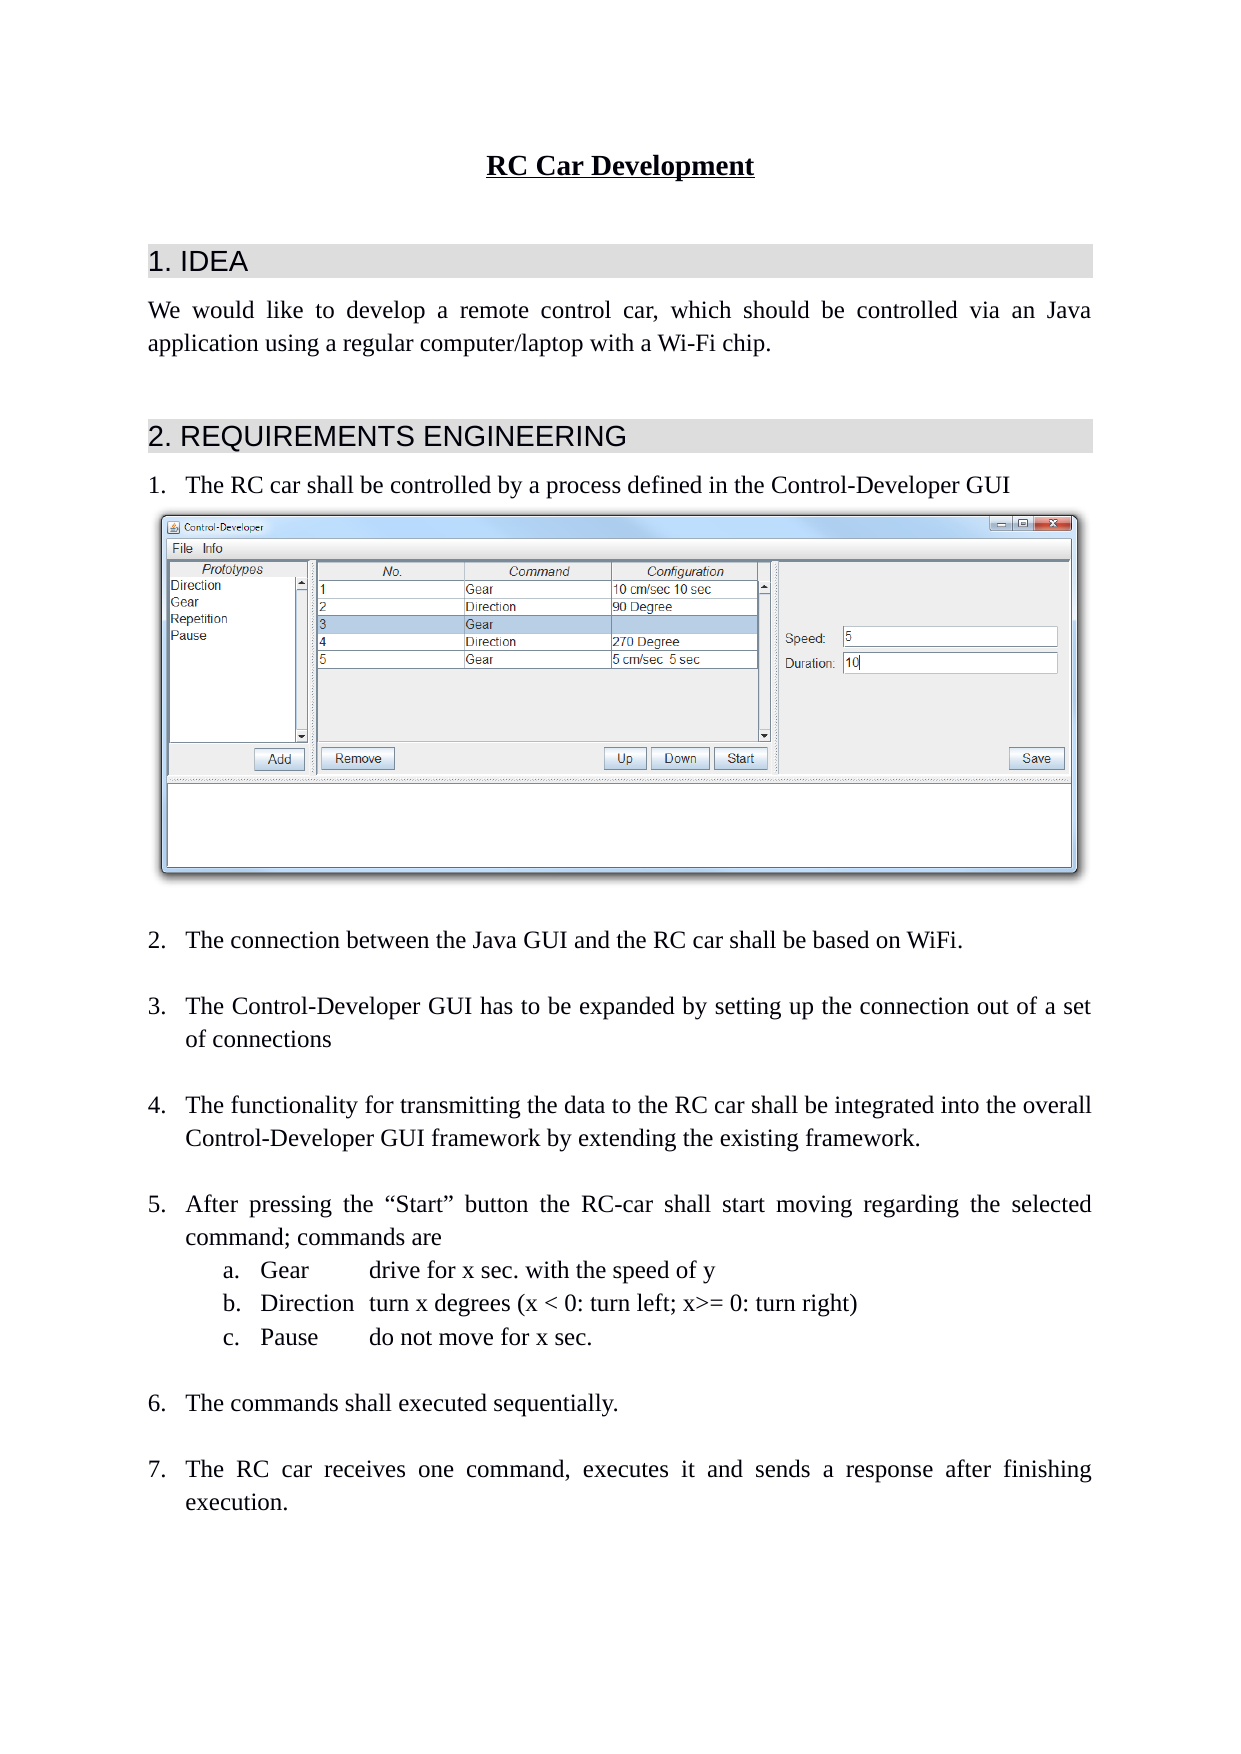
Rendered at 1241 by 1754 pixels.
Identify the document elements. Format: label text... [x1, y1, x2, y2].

list Gear drive for x sec. with the speed of y [223, 1256, 1093, 1284]
list The commands shall executed sequentially. [148, 1388, 1093, 1416]
subtitle 2. REQUIREMENTS ENGINEERING [148, 419, 1093, 453]
list After pressing the “Start” button the RC-car shall start moving regarding the selected command; commands are [148, 1189, 1093, 1251]
list Pause do not move for x sec. [223, 1322, 1093, 1350]
list We would like to develop a remote control car, which should be controlled via an Java application using a regular computer/laptop with a Wi-Fi chip. [148, 295, 1093, 357]
list The RC car shall be controlled by a process defined in the Control-Developer GUI [148, 470, 1093, 499]
picture [147, 503, 1093, 888]
text RC Car Development [148, 148, 1093, 181]
list Direction turn x degrees (x < 0: turn left; x>= 0: turn right) [223, 1288, 1093, 1317]
list The RC car receives one command, executes it and sends a response after finishing execution. [148, 1454, 1093, 1515]
subtitle 1. IDEA [148, 244, 1093, 278]
list The connection between the Java GUI and the RC car shall be based on WiFi. [148, 925, 1093, 954]
list The Control-Developer GUI has to be expanded by setting up the connection out of a set of connections [148, 991, 1093, 1053]
list The functionality for transmitting the data to the RC car shall be integrated into the overall Control-Developer GUI framework by extending the existing framework. [148, 1090, 1093, 1152]
